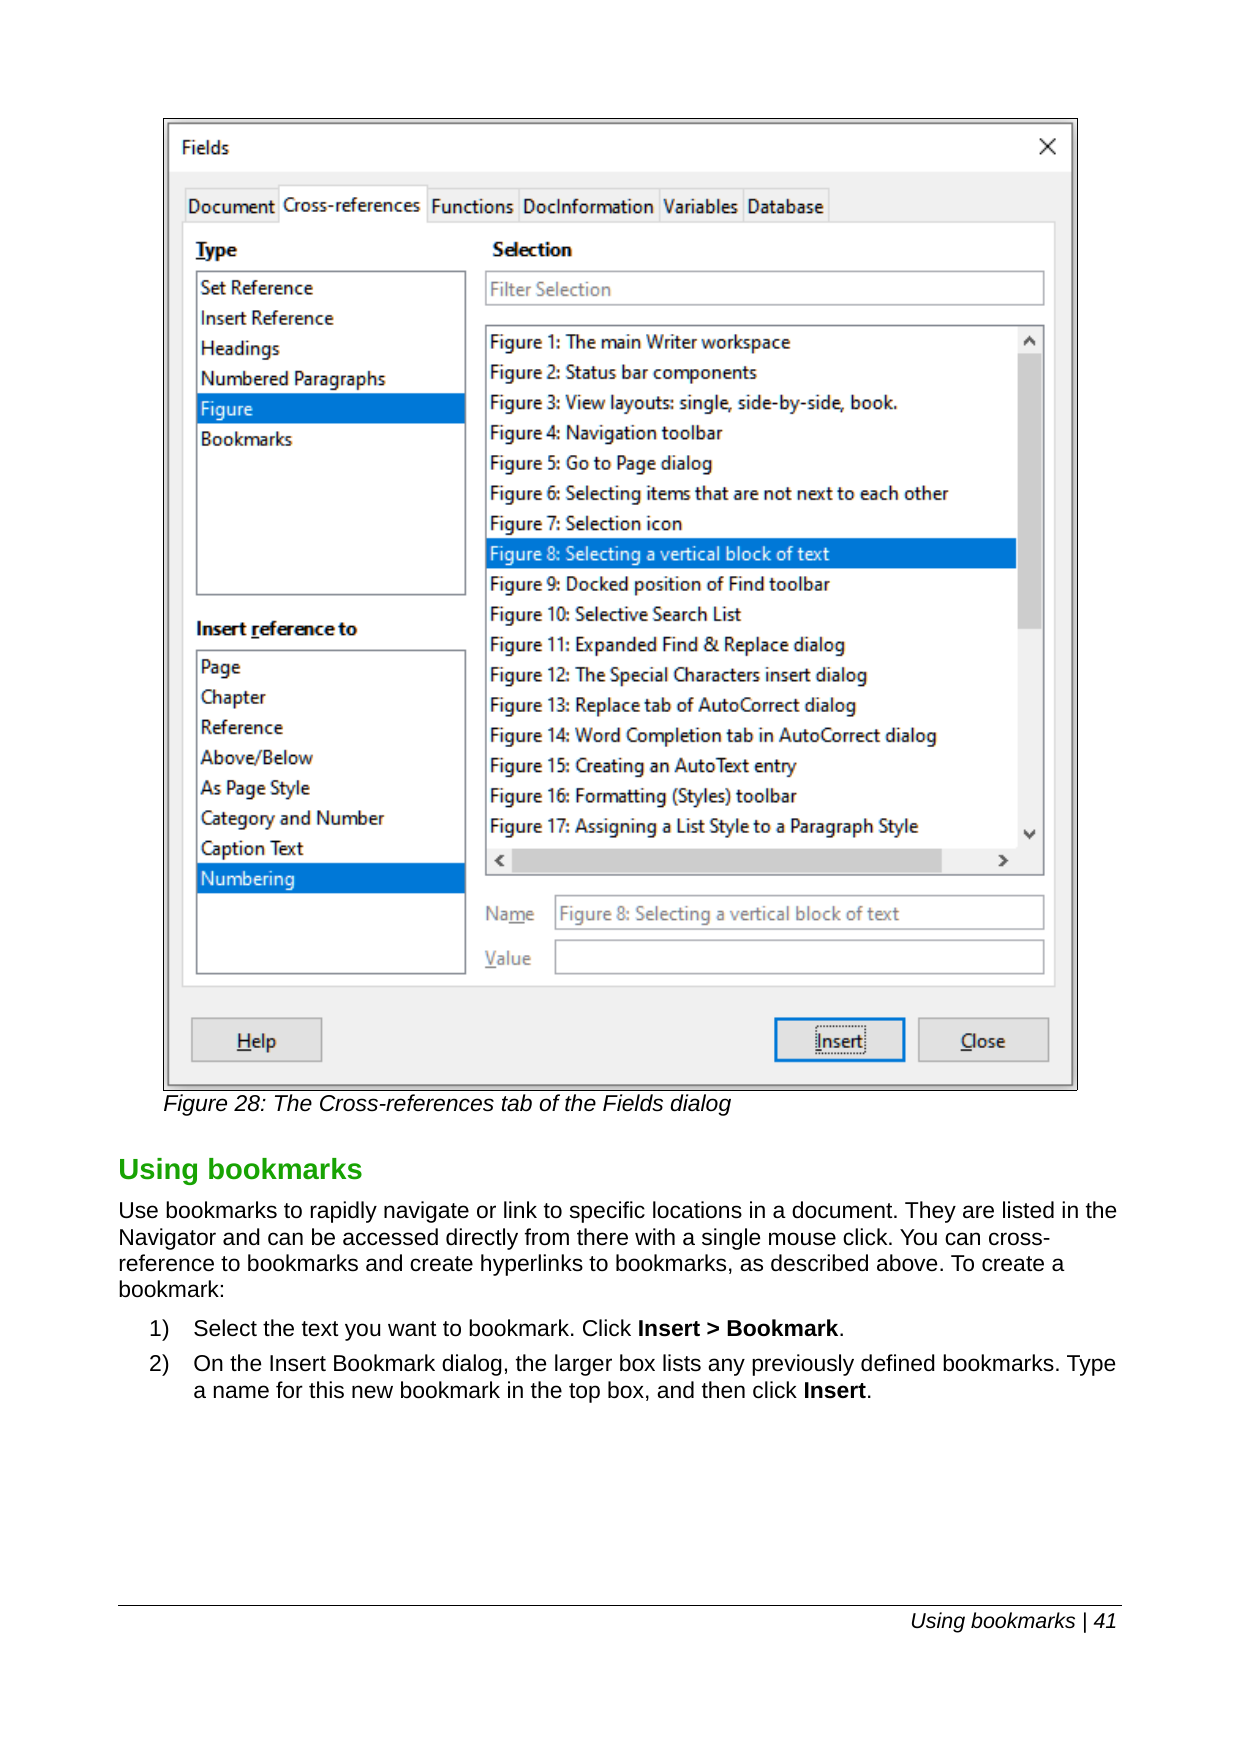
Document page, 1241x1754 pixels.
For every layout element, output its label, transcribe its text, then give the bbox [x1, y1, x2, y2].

text Figure 28: The Cross-references tab of the Fields dialog [163, 1091, 1077, 1117]
picture [164, 119, 1077, 1090]
text Use bookmarks to rapidly navigate or link to specific locations in a document. They are listed in the Navigator and can be accessed directly from there with a single mouse click. You can cross-reference to bookmarks and create hyperlinks to bookmarks, as described above. To create a bookmark: [118, 1197, 1122, 1303]
list Select the text you want to bookmark. Click Insert > Bookmark. [169, 1315, 1122, 1341]
subtitle Using bookmarks [118, 1152, 1122, 1185]
list On the Insert Bookmark dialog, the larger box lists any previously defined bookmarks. Type a name for this new bookmark in the top box, and then click Insert. [169, 1350, 1122, 1403]
